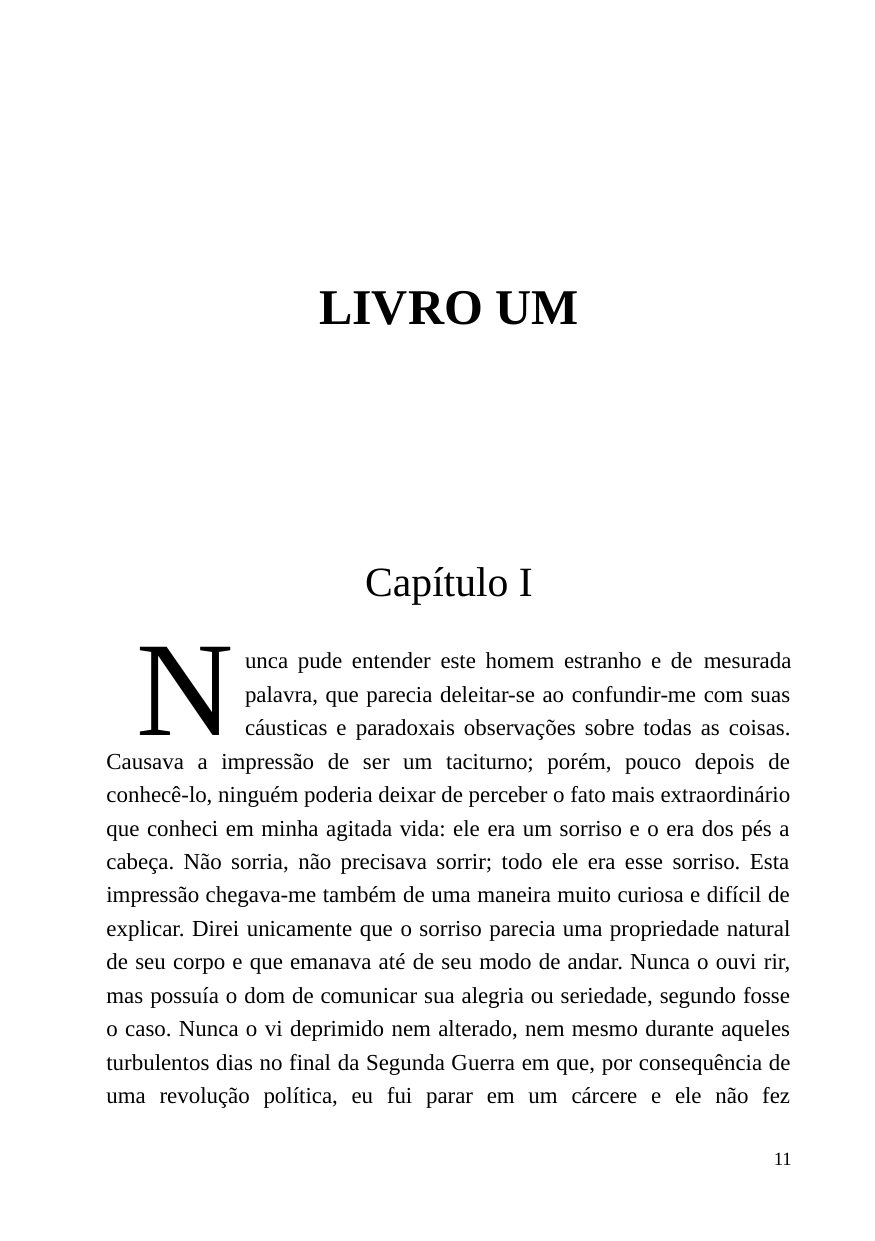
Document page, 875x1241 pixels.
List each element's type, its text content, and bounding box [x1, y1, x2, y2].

subtitle LIVRO UM [106, 277, 791, 335]
text Nunca pude entender este homem estranho e de mesurada palavra, que parecia deleitar-se ao confundir-me com suas cáusticas e paradoxais observações sobre todas as coisas. Causava a impressão de ser um taciturno; porém, pouco depois de conhecê-lo, ninguém poderia deixar de perceber o fato mais extraordinário que conheci em minha agitada vida: ele era um sorriso e o era dos pés a cabeça. Não sorria, não precisava sorrir; todo ele era esse sorriso. Esta impressão chegava-me também de uma maneira muito curiosa e difícil de explicar. Direi unicamente que o sorriso parecia uma propriedade natural de seu corpo e que emanava até de seu modo de andar. Nunca o ouvi rir, mas possuía o dom de comunicar sua alegria ou seriedade, segundo fosse o caso. Nunca o vi deprimido nem alterado, nem mesmo durante aqueles turbulentos dias no final da Segunda Guerra em que, por consequência de uma revolução política, eu fui parar em um cárcere e ele não fez [106, 647, 791, 1108]
subtitle Capítulo I [106, 557, 791, 605]
